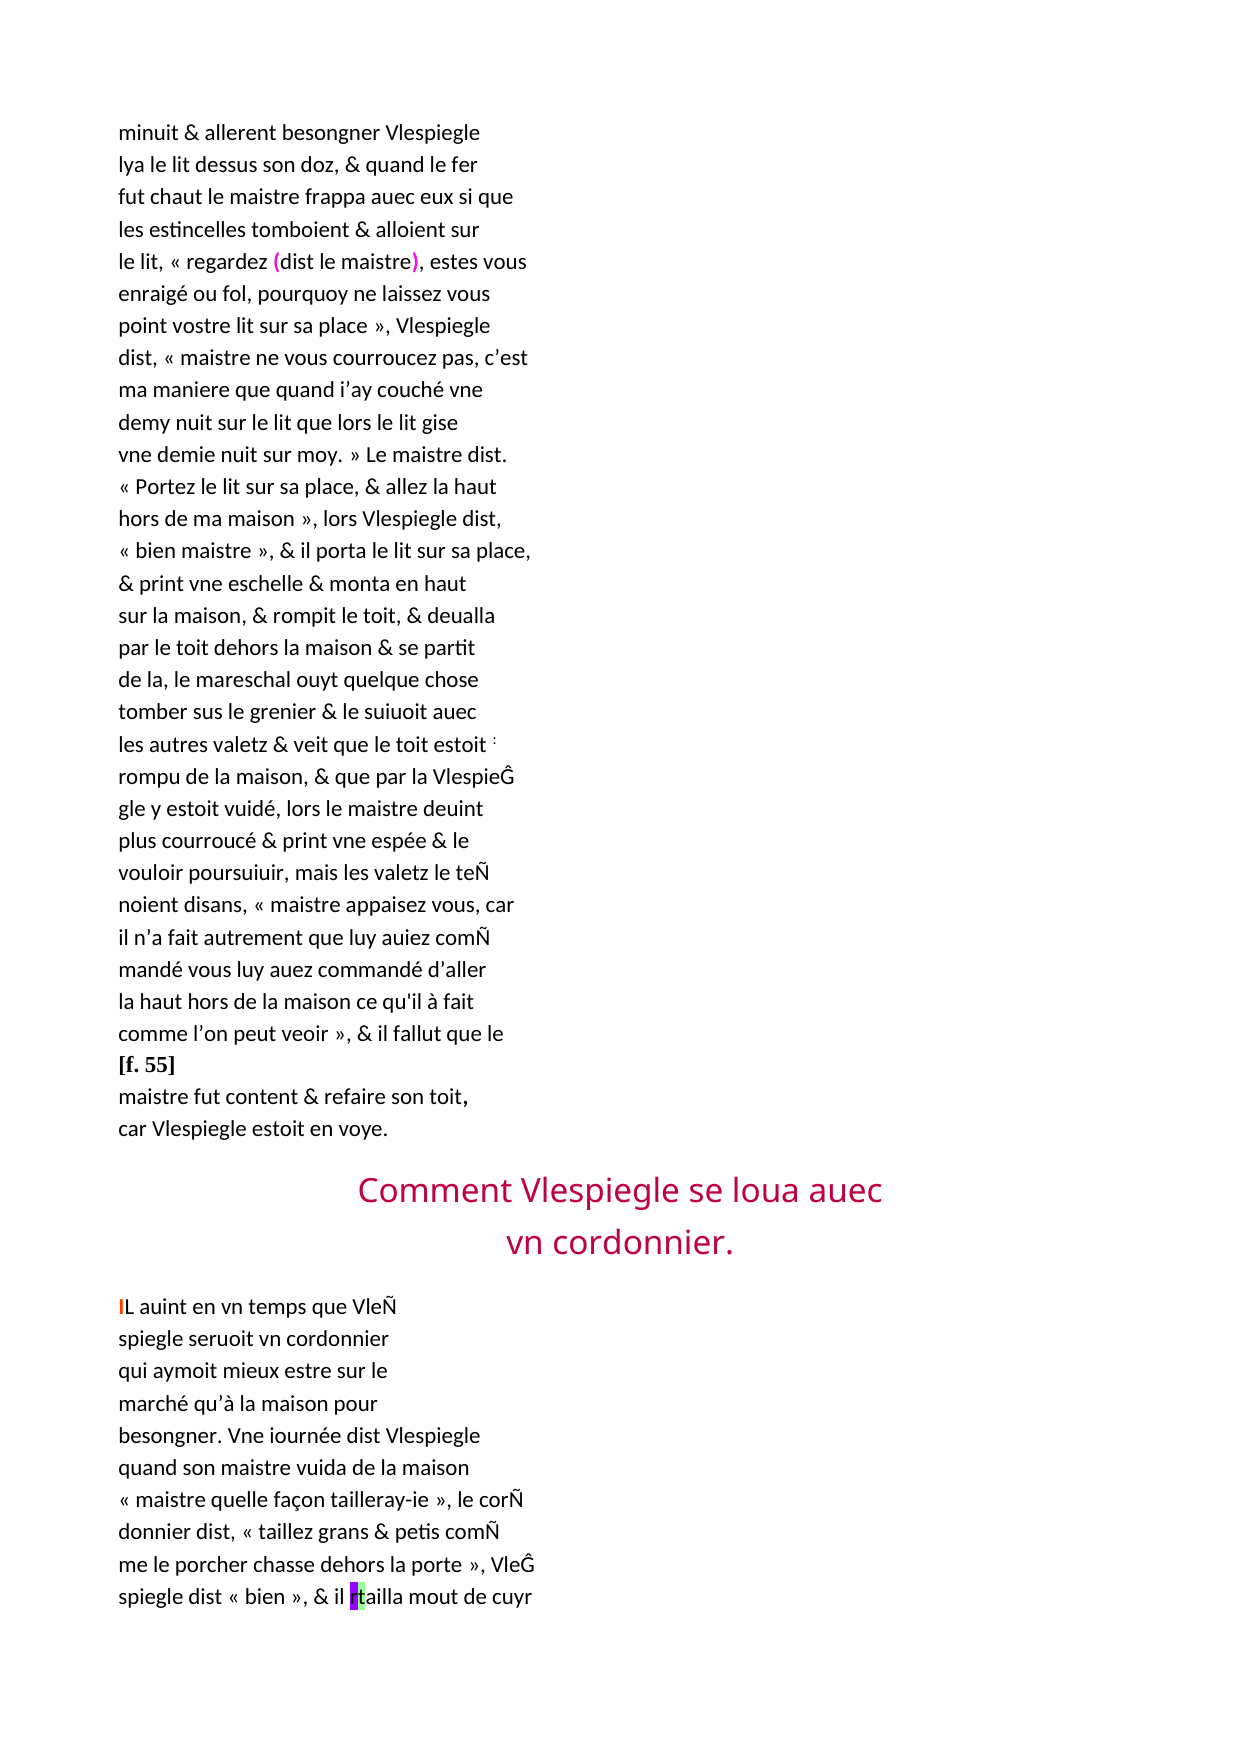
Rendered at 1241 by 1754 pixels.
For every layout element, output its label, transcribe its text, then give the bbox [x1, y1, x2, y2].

text minuit & allerent besongner Vlespiegle lya le lit dessus son doz, & quand le fer fut chaut le maistre frappa auec eux si que les estincelles tomboient & alloient sur le lit, « regardez (dist le maistre), estes vous enraigé ou fol, pourquoy ne laissez vous point vostre lit sur sa place », Vlespiegle dist, « maistre ne vous courroucez pas, c’est ma maniere que quand i’ay couché vne demy nuit sur le lit que lors le lit gise vne demie nuit sur moy. » Le maistre dist. « Portez le lit sur sa place, & allez la haut hors de ma maison », lors Vlespiegle dist, « bien maistre », & il porta le lit sur sa place, & print vne eschelle & monta en haut sur la maison, & rompit le toit, & deualla par le toit dehors la maison & se partit de la, le mareschal ouyt quelque chose tomber sus le grenier & le suiuoit auec les autres valetz & veit que le toit estoit : rompu de la maison, & que par la VlespieĜ gle y estoit vuidé, lors le maistre deuint plus courroucé & print vne espée & le vouloir poursuiuir, mais les valetz le teÑ noient disans, « maistre appaisez vous, car il n’a fait autrement que luy auiez comÑ mandé vous luy auez commandé d’aller la haut hors de la maison ce qu'il à fait comme l’on peut veoir », & il fallut que le [f. 55] maistre fut content & refaire son toit, car Vlespiegle estoit en voye. [118, 118, 1122, 1142]
text Comment Vlespiegle se loua auec vn cordonnier. [118, 1167, 1122, 1264]
text IL auint en vn temps que VleÑ spiegle seruoit vn cordonnier qui aymoit mieux estre sur le marché qu’à la maison pour besongner. Vne iournée dist Vlespiegle quand son maistre vuida de la maison « maistre quelle façon tailleray-ie », le corÑ donnier dist, « taillez grans & petis comÑ me le porcher chasse dehors la porte », VleĜ spiegle dist « bien », & il rtailla mout de cuyr [118, 1292, 1122, 1610]
